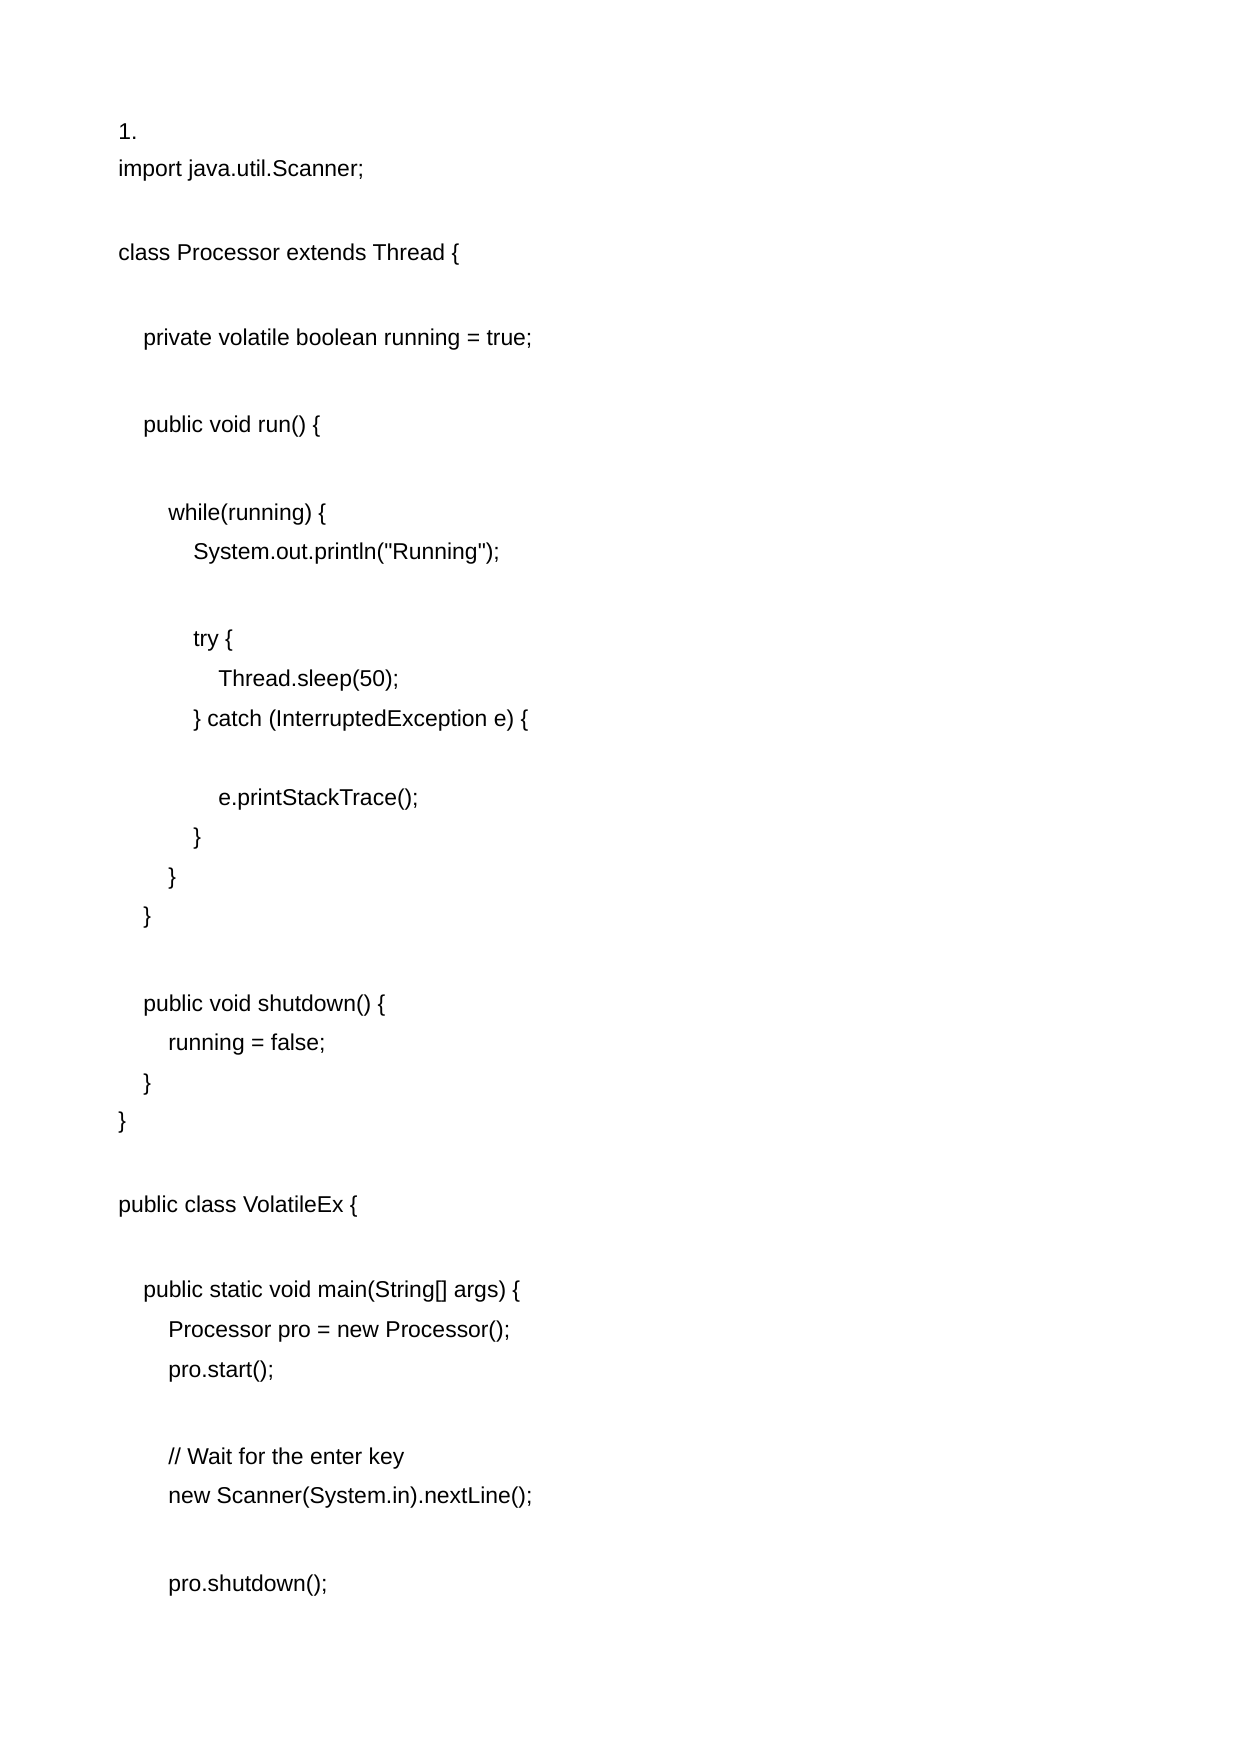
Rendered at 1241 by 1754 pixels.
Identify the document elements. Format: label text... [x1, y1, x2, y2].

text public static void main(String[] args) { [118, 1274, 1122, 1303]
text Thread.sleep(50); [118, 663, 1122, 692]
text pro.shutdown(); [118, 1568, 1122, 1596]
text try { [118, 623, 1122, 652]
text } [118, 861, 1122, 890]
text } [118, 1107, 1122, 1133]
text public void run() { [118, 409, 1122, 438]
text } catch (InterruptedException e) { [118, 703, 1122, 731]
text // Wait for the enter key [118, 1441, 1122, 1469]
text e.printStackTrace(); [118, 782, 1122, 811]
text new Scanner(System.in).nextLine(); [118, 1480, 1122, 1509]
text Processor pro = new Processor(); [118, 1314, 1122, 1343]
text public class VolatileEx { [118, 1191, 1122, 1217]
text import java.util.Scanner; [118, 154, 1122, 181]
text } [118, 1067, 1122, 1096]
text } [118, 821, 1122, 850]
text running = false; [118, 1027, 1122, 1056]
text private volatile boolean running = true; [118, 322, 1122, 351]
text 1. [118, 118, 1122, 144]
text } [118, 901, 1122, 929]
text while(running) { [118, 497, 1122, 526]
text class Processor extends Thread { [118, 238, 1122, 265]
text System.out.println("Running"); [118, 536, 1122, 565]
text pro.start(); [118, 1354, 1122, 1382]
text public void shutdown() { [118, 988, 1122, 1017]
